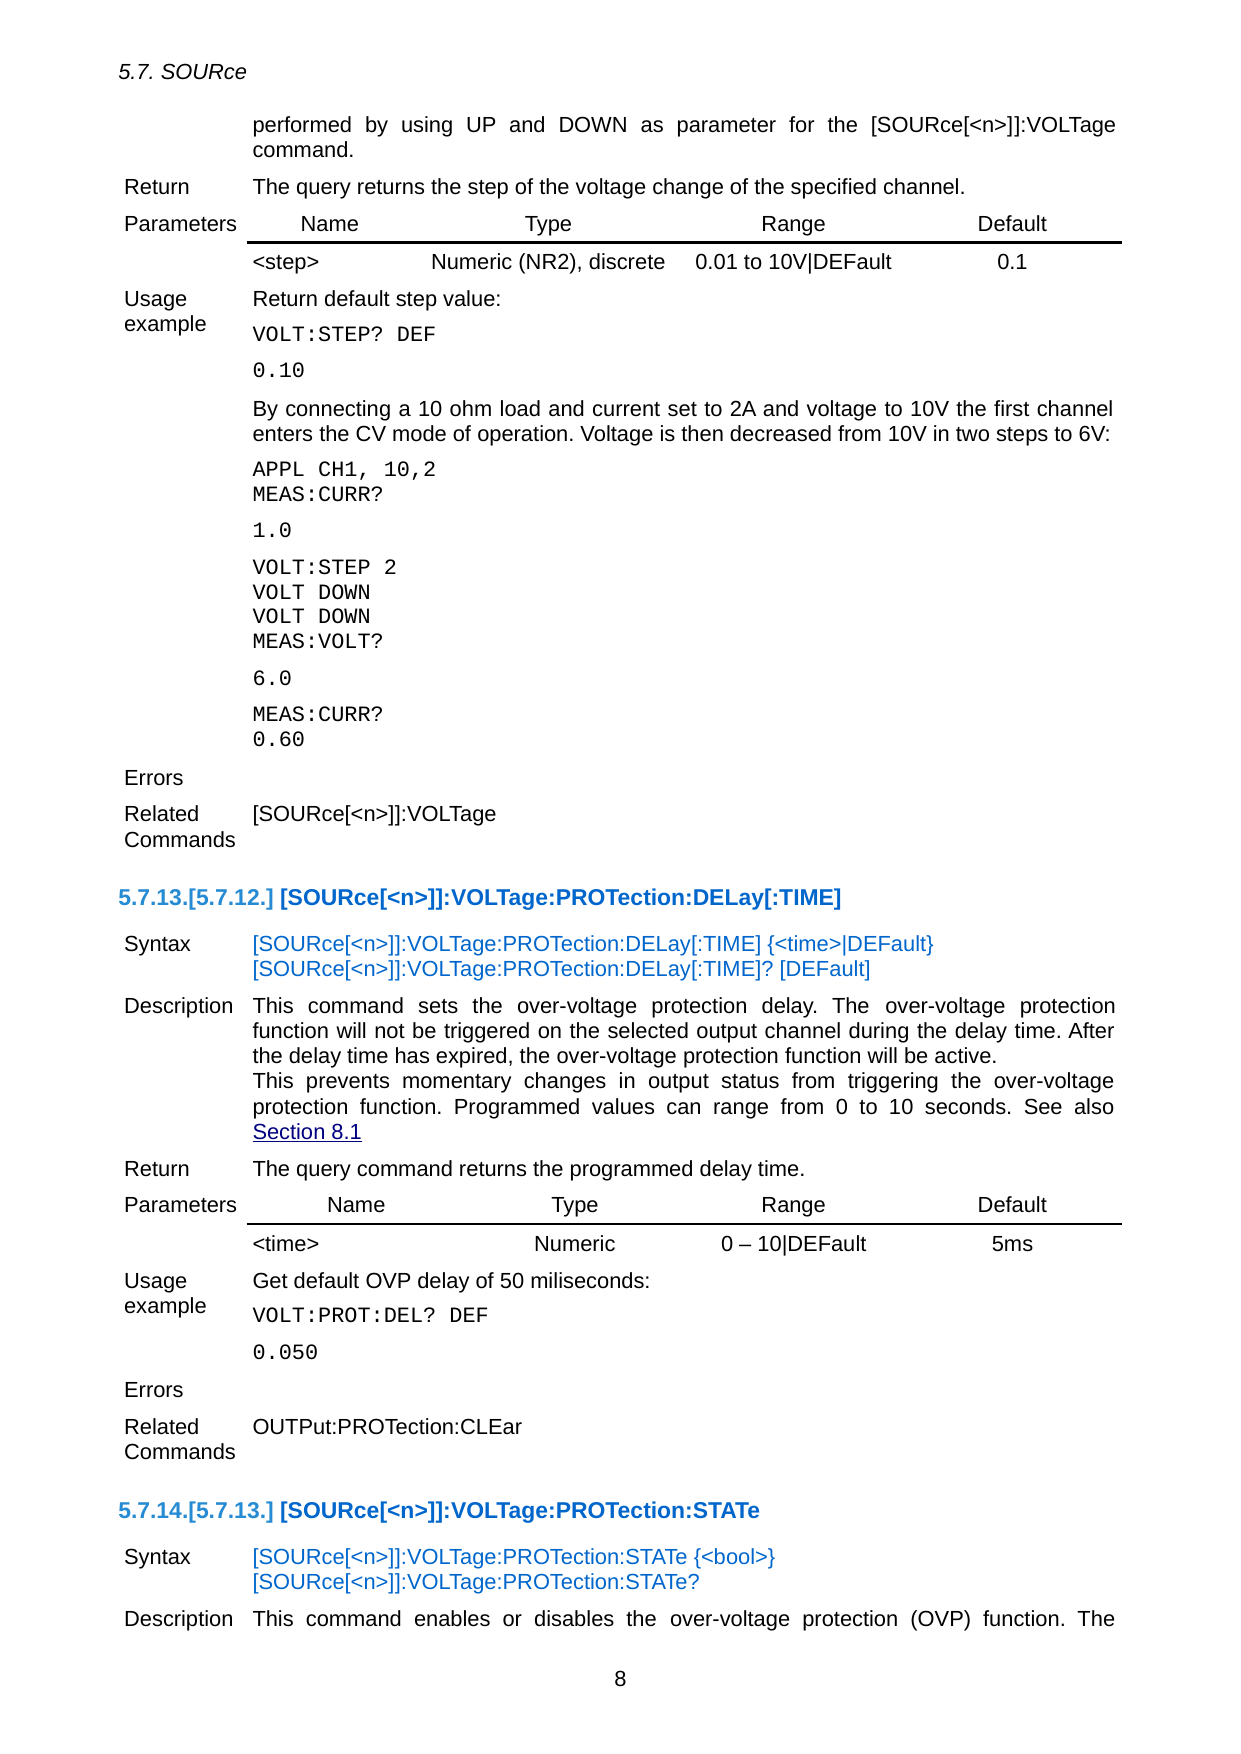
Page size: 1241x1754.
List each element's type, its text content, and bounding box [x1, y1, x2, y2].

table_cell Range [684, 1186, 903, 1223]
table_cell [118, 106, 247, 168]
table_cell Name [247, 205, 412, 241]
table_cell 5ms [903, 1225, 1122, 1262]
table_cell Default [903, 205, 1122, 241]
table_cell The query returns the step of the voltage change of the specified channel. [247, 168, 1122, 205]
table_cell 0 – 10|DEFault [684, 1225, 903, 1262]
table_header Syntax [118, 1538, 247, 1600]
table_cell <time> [247, 1225, 465, 1262]
subtitle [SOURce[<n>]]:VOLTage:PROTection:STATe [118, 1497, 1122, 1523]
table_cell Range [684, 205, 903, 241]
table_cell Parameters [118, 205, 247, 280]
table_cell [SOURce[<n>]]:VOLTage [247, 796, 1122, 857]
table_header Syntax [118, 925, 247, 987]
table_cell Numeric (NR2), discrete [412, 244, 684, 280]
table_cell 0.01 to 10V|DEFault [684, 244, 903, 280]
table_cell The query command returns the programmed delay time. [247, 1150, 1122, 1186]
table_cell Default [903, 1186, 1122, 1223]
table_cell Parameters [118, 1186, 247, 1262]
table_cell This command enables or disables the over-voltage protection (OVP) function. The [247, 1600, 1122, 1636]
table_cell Description [118, 1600, 247, 1636]
table_cell Return [118, 1150, 247, 1186]
table_header [SOURce[<n>]]:VOLTage:PROTection:STATe {<bool>} [SOURce[<n>]]:VOLTage:PROTection:STATe? [247, 1538, 1122, 1600]
table_cell 0.1 [903, 244, 1122, 280]
subtitle [SOURce[<n>]]:VOLTage:PROTection:DELay[:TIME] [118, 884, 1122, 910]
table_cell <step> [247, 244, 412, 280]
table_cell Numeric [465, 1225, 684, 1262]
table_cell Errors [118, 759, 247, 796]
table_cell OUTPut:PROTection:CLEar [247, 1408, 1122, 1470]
table_cell Errors [118, 1372, 247, 1408]
table_cell Type [465, 1186, 684, 1223]
table_cell Usage example [118, 280, 247, 759]
table_cell Usage example [118, 1262, 247, 1372]
table_header [SOURce[<n>]]:VOLTage:PROTection:DELay[:TIME] {<time>|DEFault} [SOURce[<n>]]:VOLTage:PROTection:DELay[:TIME]? [DEFault] [247, 925, 1122, 987]
table_cell Get default OVP delay of 50 miliseconds: VOLT:PROT:DEL? DEF 0.050 [247, 1262, 1122, 1372]
table_cell Return [118, 168, 247, 205]
table_cell [247, 759, 1122, 796]
table_cell Name [247, 1186, 465, 1223]
table_cell This command sets the over-voltage protection delay. The over-voltage protection function will not be triggered on the selected output channel during the delay time. After the delay time has expired, the over-voltage protection function will be active. This prevents momentary changes in output status from triggering the over-voltage protection function. Programmed values can range from 0 to 10 seconds. See also Section 8.1 [247, 987, 1122, 1150]
table_cell [247, 1372, 1122, 1408]
table_cell Return default step value: VOLT:STEP? DEF 0.10 By connecting a 10 ohm load and current set to 2A and voltage to 10V the first channel enters the CV mode of operation. Voltage is then decreased from 10V in two steps to 6V: APPL CH1, 10,2 MEAS:CURR? 1.0 VOLT:STEP 2 VOLT DOWN VOLT DOWN MEAS:VOLT? 6.0 MEAS:CURR? 0.60 [247, 280, 1122, 759]
table_cell performed by using UP and DOWN as parameter for the [SOURce[<n>]]:VOLTage command. [247, 106, 1122, 168]
table_cell Type [412, 205, 684, 241]
table_cell Description [118, 987, 247, 1150]
table_cell Related Commands [118, 796, 247, 857]
table_cell Related Commands [118, 1408, 247, 1470]
